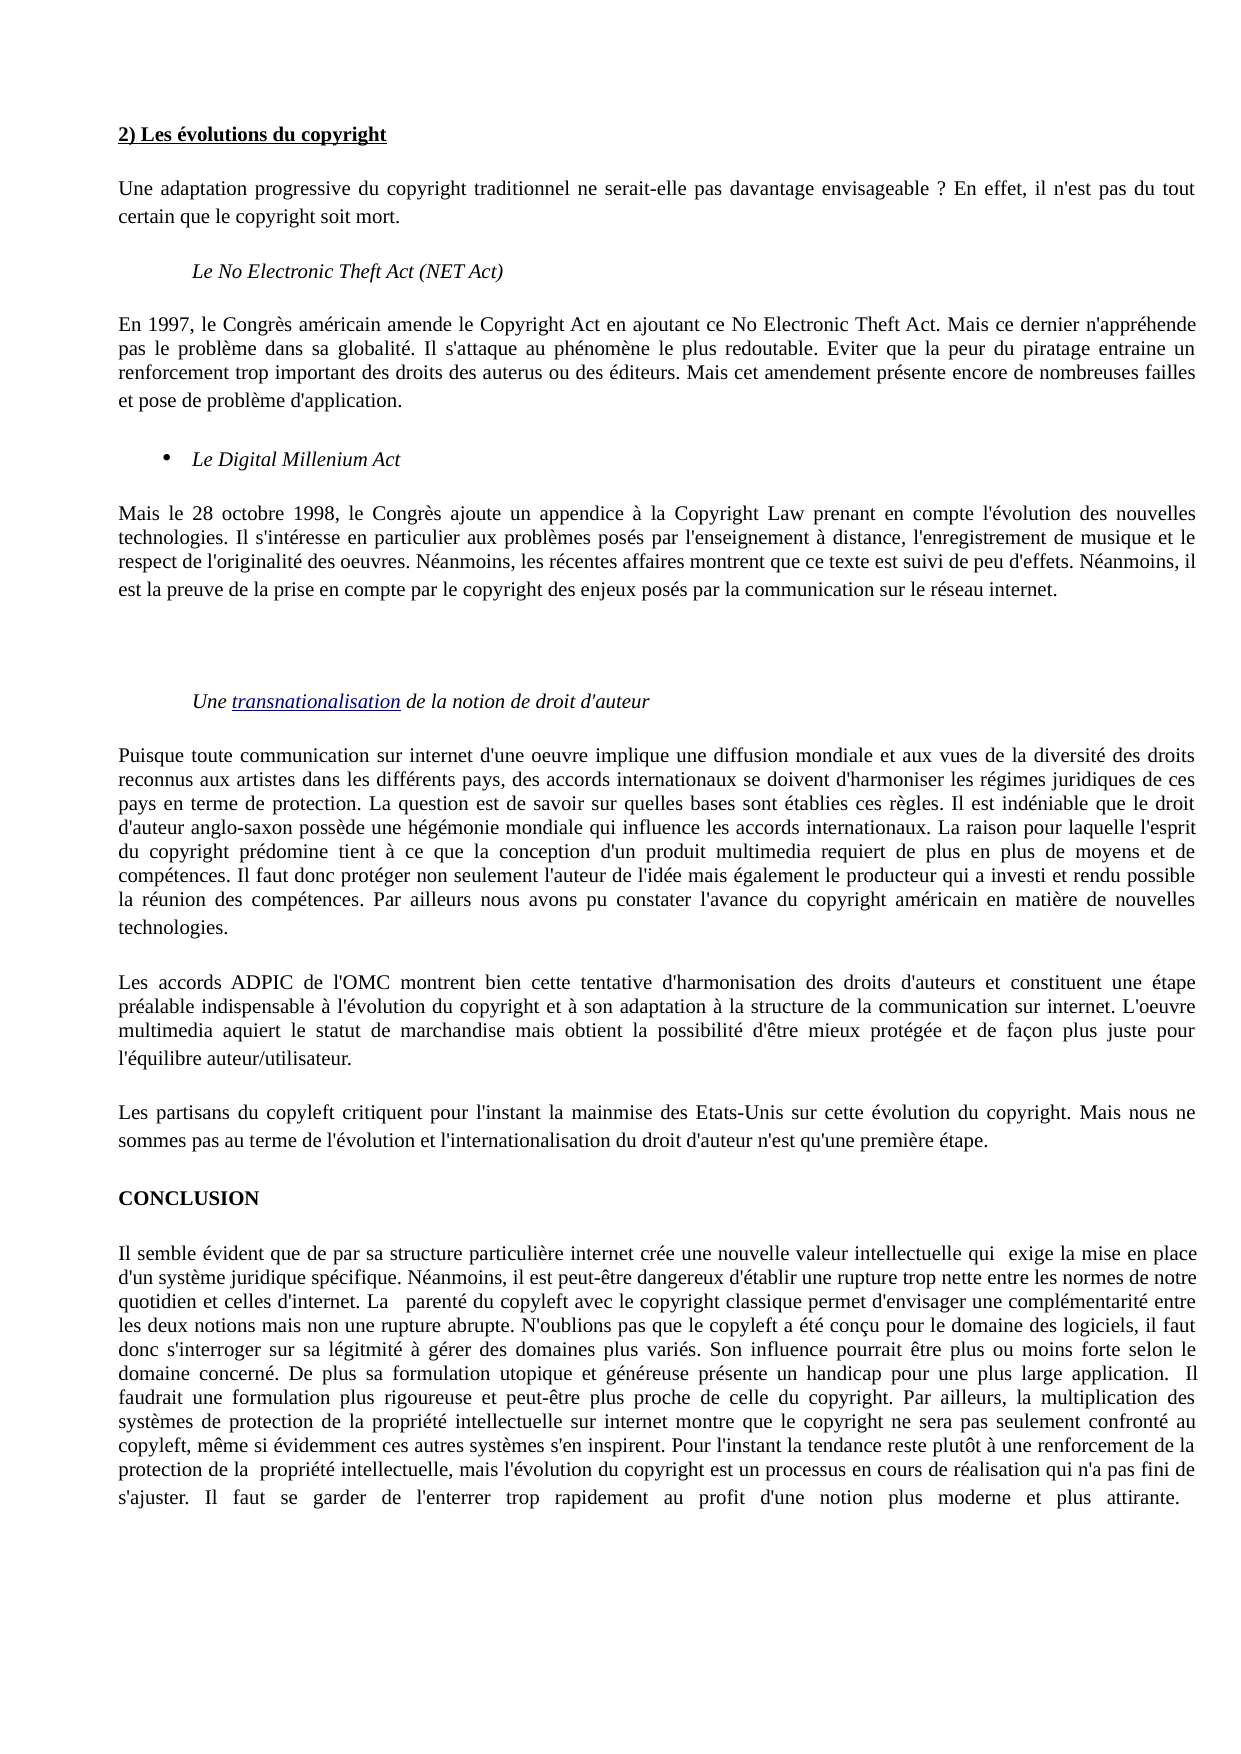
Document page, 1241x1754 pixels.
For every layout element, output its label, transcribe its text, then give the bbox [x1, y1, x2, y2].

table_header 2) Les évolutions du copyright Une adaptation progressive du copyright traditionnel ne serait-elle pas davantage envisageable ? En effet, il n'est pas du tout certain que le copyright soit mort. Le No Electronic Theft Act (NET Act) En 1997, le Congrès américain amende le Copyright Act en ajoutant ce No Electronic Theft Act. Mais ce dernier n'appréhende pas le problème dans sa globalité. Il s'attaque au phénomène le plus redoutable. Eviter que la peur du piratage entraine un renforcement trop important des droits des auterus ou des éditeurs. Mais cet amendement présente encore de nombreuses failles et pose de problème d'application. Le Digital Millenium Act Mais le 28 octobre 1998, le Congrès ajoute un appendice à la Copyright Law prenant en compte l'évolution des nouvelles technologies. Il s'intéresse en particulier aux problèmes posés par l'enseignement à distance, l'enregistrement de musique et le respect de l'originalité des oeuvres. Néanmoins, les récentes affaires montrent que ce texte est suivi de peu d'effets. Néanmoins, il est la preuve de la prise en compte par le copyright des enjeux posés par la communication sur le réseau internet. Une transnationalisation de la notion de droit d'auteur Puisque toute communication sur internet d'une oeuvre implique une diffusion mondiale et aux vues de la diversité des droits reconnus aux artistes dans les différents pays, des accords internationaux se doivent d'harmoniser les régimes juridiques de ces pays en terme de protection. La question est de savoir sur quelles bases sont établies ces règles. Il est indéniable que le droit d'auteur anglo-saxon possède une hégémonie mondiale qui influence les accords internationaux. La raison pour laquelle l'esprit du copyright prédomine tient à ce que la conception d'un produit multimedia requiert de plus en plus de moyens et de compétences. Il faut donc protéger non seulement l'auteur de l'idée mais également le producteur qui a investi et rendu possible la réunion des compétences. Par ailleurs nous avons pu constater l'avance du copyright américain en matière de nouvelles technologies. Les accords ADPIC de l'OMC montrent bien cette tentative d'harmonisation des droits d'auteurs et constituent une étape préalable indispensable à l'évolution du copyright et à son adaptation à la structure de la communication sur internet. L'oeuvre multimedia aquiert le statut de marchandise mais obtient la possibilité d'être mieux protégée et de façon plus juste pour l'équilibre auteur/utilisateur. Les partisans du copyleft critiquent pour l'instant la mainmise des Etats-Unis sur cette évolution du copyright. Mais nous ne sommes pas au terme de l'évolution et l'internationalisation du droit d'auteur n'est qu'une première étape. CONCLUSION Il semble évident que de par sa structure particulière internet crée une nouvelle valeur intellectuelle qui exige la mise en place d'un système juridique spécifique. Néanmoins, il est peut-être dangereux d'établir une rupture trop nette entre les normes de notre quotidien et celles d'internet. La parenté du copyleft avec le copyright classique permet d'envisager une complémentarité entre les deux notions mais non une rupture abrupte. N'oublions pas que le copyleft a été conçu pour le domaine des logiciels, il faut donc s'interroger sur sa légitmité à gérer des domaines plus variés. Son influence pourrait être plus ou moins forte selon le domaine concerné. De plus sa formulation utopique et généreuse présente un handicap pour une plus large application. Il faudrait une formulation plus rigoureuse et peut-être plus proche de celle du copyright. Par ailleurs, la multiplication des systèmes de protection de la propriété intellectuelle sur internet montre que le copyright ne sera pas seulement confronté au copyleft, même si évidemment ces autres systèmes s'en inspirent. Pour l'instant la tendance reste plutôt à une renforcement de la protection de la propriété intellectuelle, mais l'évolution du copyright est un processus en cours de réalisation qui n'a pas fini de s'ajuster. Il faut se garder de l'enterrer trop rapidement au profit d'une notion plus moderne et plus attirante. [118, 118, 1198, 1597]
